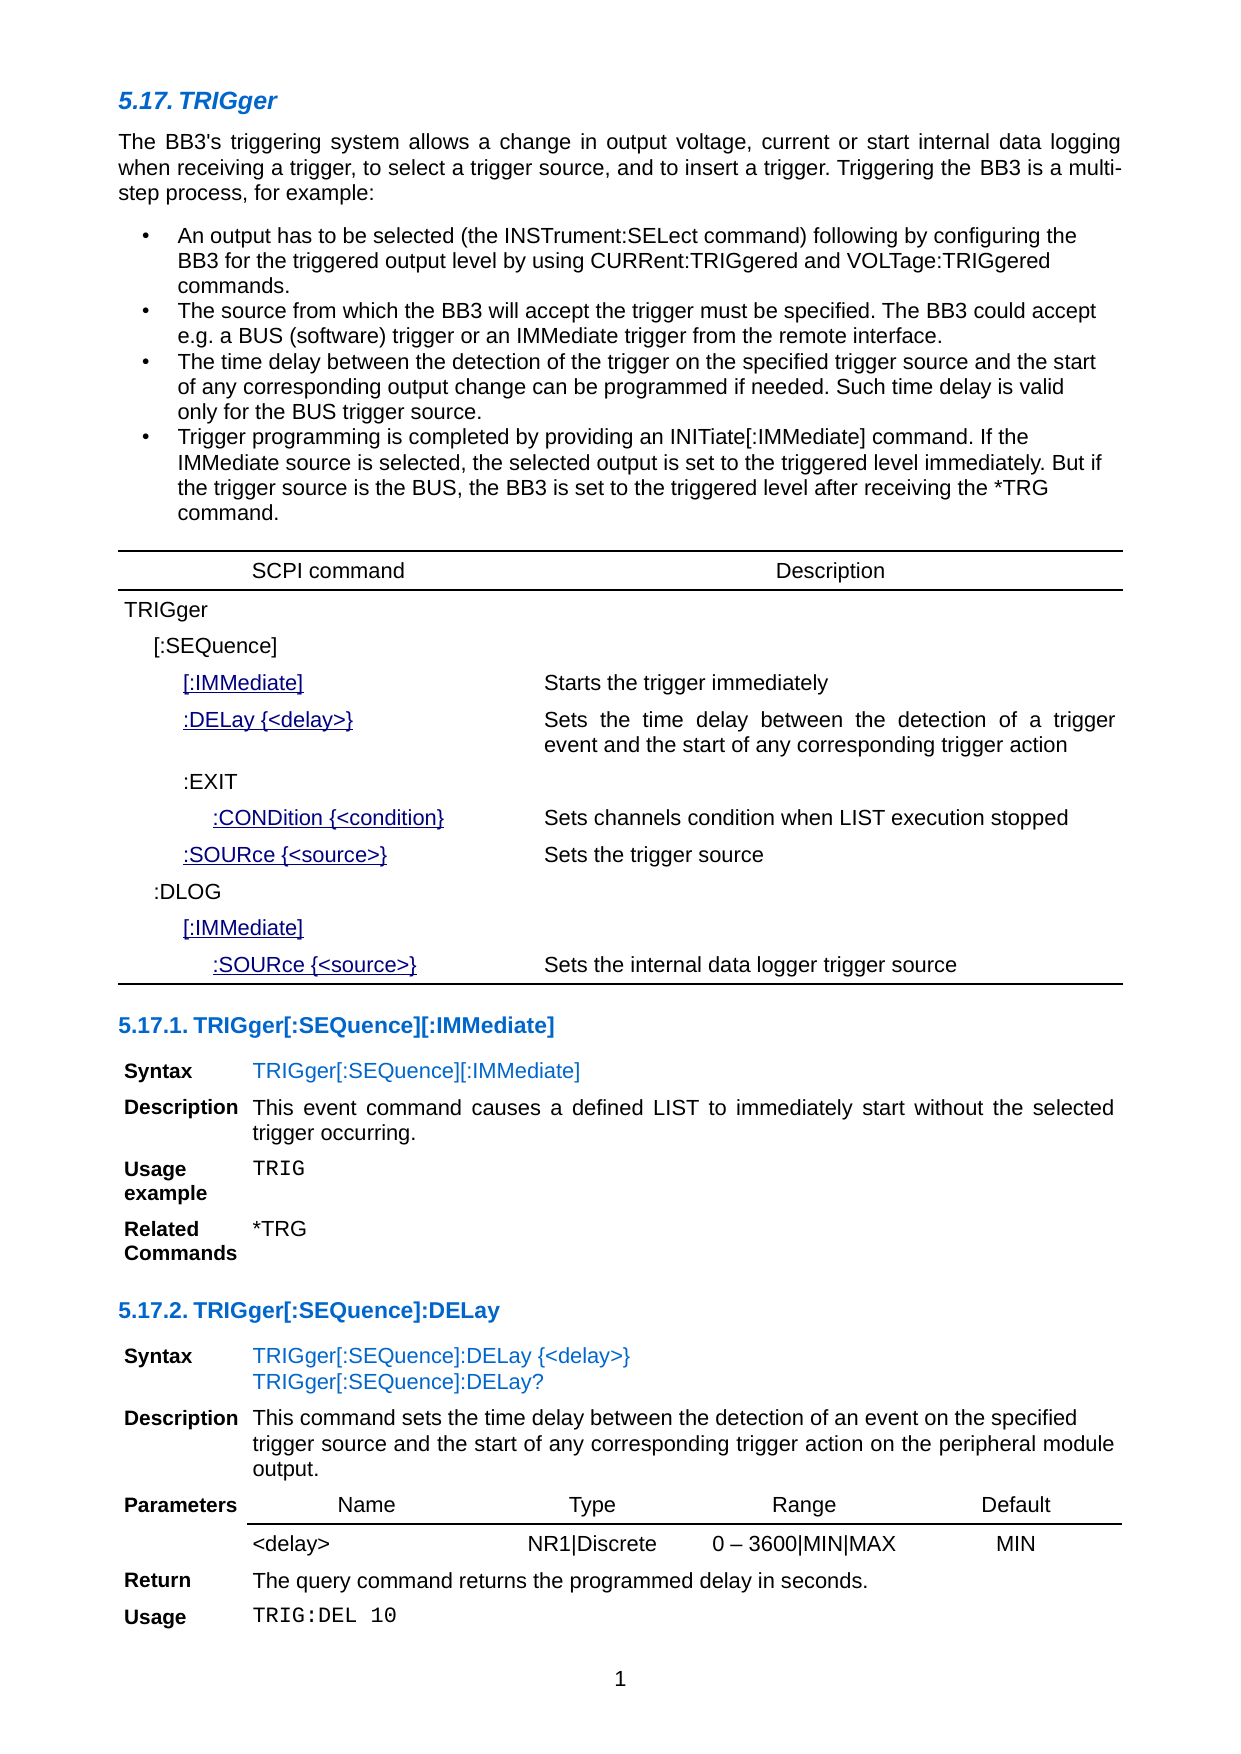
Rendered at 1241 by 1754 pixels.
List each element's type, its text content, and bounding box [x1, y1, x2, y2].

table_cell :DLOG [118, 873, 538, 909]
list Trigger programming is completed by providing an INITiate[:IMMediate] command. If the IMMediate source is selected, the selected output is set to the triggered level immediately. But if the trigger source is the BUS, the BB3 is set to the triggered level after receiving the *TRG command. [142, 424, 1110, 525]
subtitle TRIGger[:SEQuence]:DELay [118, 1297, 1122, 1323]
table_header Syntax [118, 1338, 247, 1399]
table_cell :CONDition {<condition} [118, 800, 538, 836]
table_header TRIGger[:SEQuence]:DELay {<delay>} TRIGger[:SEQuence]:DELay? [247, 1338, 1122, 1399]
table_header Syntax [118, 1053, 247, 1089]
table_cell MIN [910, 1525, 1122, 1562]
table_cell TRIG:DEL 10 [247, 1599, 1122, 1635]
table_cell [538, 910, 1122, 946]
table_cell [:IMMediate] [118, 910, 538, 946]
table_cell [538, 873, 1122, 909]
table_cell [538, 763, 1122, 799]
table_cell TRIGger [118, 591, 538, 628]
table_cell Type [486, 1487, 698, 1523]
list An output has to be selected (the INSTrument:SELect command) following by configuring the BB3 for the triggered output level by using CURRent:TRIGgered and VOLTage:TRIGgered commands. [142, 222, 1110, 298]
table_cell Usage [118, 1599, 247, 1635]
table_cell :SOURce {<source>} [118, 946, 538, 983]
table_cell Name [247, 1487, 486, 1523]
table_cell Sets channels condition when LIST execution stopped [538, 800, 1122, 836]
table_cell Return [118, 1562, 247, 1599]
table_cell Sets the time delay between the detection of a trigger event and the start of any corresponding trigger action [538, 701, 1122, 763]
table_cell Description [118, 1400, 247, 1487]
subtitle TRIGger [118, 86, 1122, 114]
table_cell [538, 628, 1122, 664]
list The source from which the BB3 will accept the trigger must be specified. The BB3 could accept e.g. a BUS (software) trigger or an IMMediate trigger from the remote interface. [142, 298, 1110, 348]
table_cell This event command causes a defined LIST to immediately start without the selected trigger occurring. [247, 1089, 1122, 1151]
table_cell <delay> [247, 1525, 486, 1562]
table_cell [:IMMediate] [118, 664, 538, 701]
table_cell Sets the trigger source [538, 836, 1122, 873]
table_cell Range [698, 1487, 910, 1523]
table_cell :DELay {<delay>} [118, 701, 538, 763]
table_cell Starts the trigger immediately [538, 664, 1122, 701]
table_cell Parameters [118, 1487, 247, 1562]
table_cell *TRG [247, 1211, 1122, 1270]
table_cell [:SEQuence] [118, 628, 538, 664]
table_cell The query command returns the programmed delay in seconds. [247, 1562, 1122, 1599]
table_cell Related Commands [118, 1211, 247, 1270]
text The BB3's triggering system allows a change in output voltage, current or start internal data logging when receiving a trigger, to select a trigger source, and to insert a trigger. Triggering the BB3 is a multi-step process, for example: [118, 129, 1122, 205]
table_cell Usage example [118, 1151, 247, 1211]
table_header Description [538, 552, 1122, 589]
table_cell NR1|Discrete [486, 1525, 698, 1562]
table_cell This command sets the time delay between the detection of an event on the specified trigger source and the start of any corresponding trigger action on the peripheral module output. [247, 1400, 1122, 1487]
list The time delay between the detection of the trigger on the specified trigger source and the start of any corresponding output change can be programmed if needed. Such time delay is valid only for the BUS trigger source. [142, 348, 1110, 424]
table_cell 0 – 3600|MIN|MAX [698, 1525, 910, 1562]
table_cell :SOURce {<source>} [118, 836, 538, 873]
table_header TRIGger[:SEQuence][:IMMediate] [247, 1053, 1122, 1089]
table_cell Default [910, 1487, 1122, 1523]
table_cell Sets the internal data logger trigger source [538, 946, 1122, 983]
subtitle TRIGger[:SEQuence][:IMMediate] [118, 1012, 1122, 1038]
table_header SCPI command [118, 552, 538, 589]
table_cell TRIG [247, 1151, 1122, 1211]
table_cell :EXIT [118, 763, 538, 799]
table_cell [538, 591, 1122, 628]
table_cell Description [118, 1089, 247, 1151]
